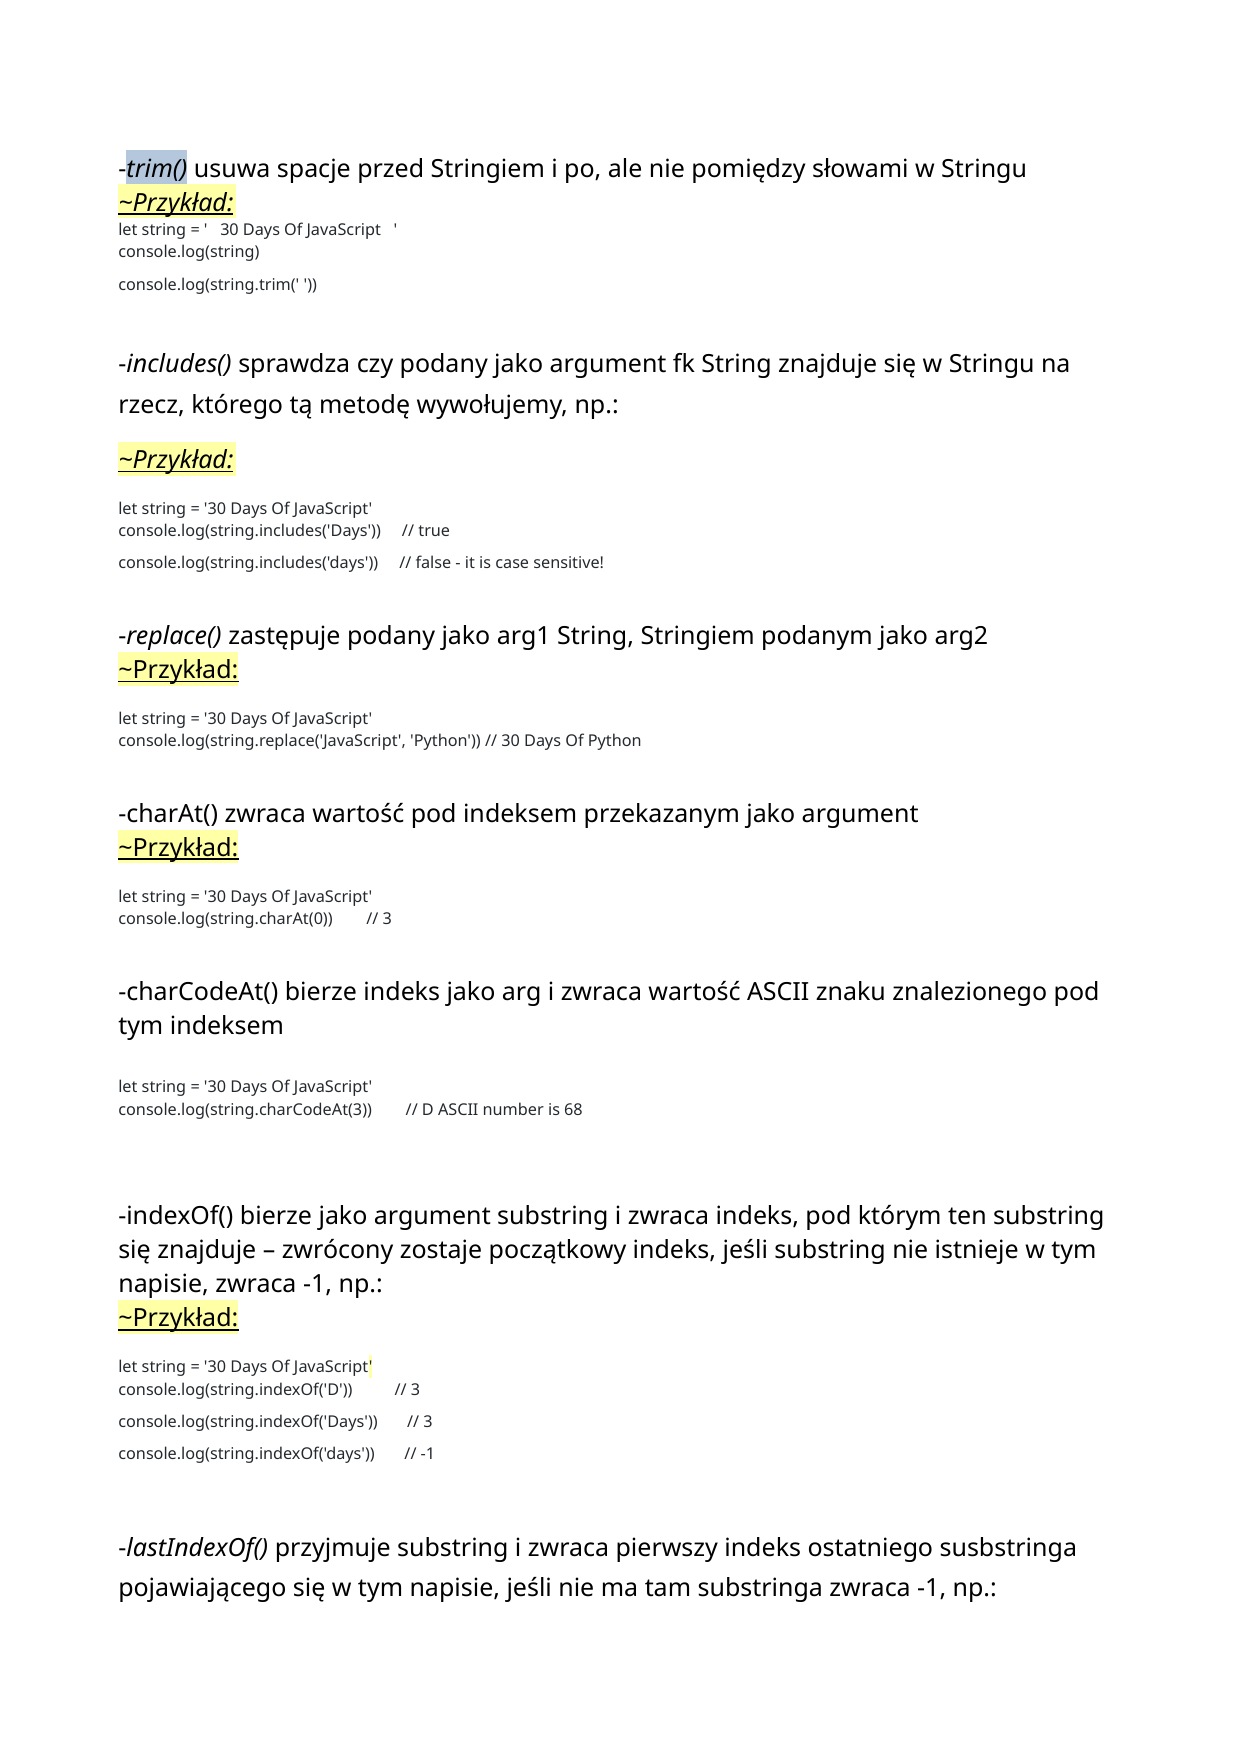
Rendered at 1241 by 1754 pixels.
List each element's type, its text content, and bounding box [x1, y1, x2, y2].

text console.log(string.indexOf('D')) // 3 [118, 1378, 1122, 1400]
text -includes() sprawdza czy podany jako argument fk String znajduje się w Stringu na rzecz, którego tą metodę wywołujemy, np.: [118, 305, 1122, 420]
text -replace() zastępuje podany jako arg1 String, Stringiem podanym jako arg2 [118, 618, 1122, 652]
text -charCodeAt() bierze indeks jako arg i zwraca wartość ASCII znaku znalezionego pod tym indeksem [118, 973, 1122, 1041]
text -lastIndexOf() przyjmuje substring i zwraca pierwszy indeks ostatniego susbstringa pojawiającego się w tym napisie, jeśli nie ma tam substringa zwraca -1, np.: [118, 1529, 1122, 1604]
text console.log(string.charAt(0)) // 3 [118, 907, 1122, 929]
text ~Przykład: [118, 652, 1122, 686]
text ~Przykład: [118, 184, 1122, 218]
text console.log(string.includes('Days')) // true [118, 519, 1122, 542]
text let string = ' 30 Days Of JavaScript ' [118, 218, 1122, 241]
text console.log(string.indexOf('days')) // -1 [118, 1442, 1122, 1464]
text console.log(string.charCodeAt(3)) // D ASCII number is 68 [118, 1098, 1122, 1120]
text console.log(string.indexOf('Days')) // 3 [118, 1410, 1122, 1432]
text -trim() usuwa spacje przed Stringiem i po, ale nie pomiędzy słowami w Stringu [118, 150, 1122, 184]
text console.log(string.trim(' ')) [118, 273, 1122, 295]
text let string = '30 Days Of JavaScript' [118, 497, 1122, 519]
text console.log(string) [118, 241, 1122, 263]
text ~Przykład: [118, 829, 1122, 863]
text -indexOf() bierze jako argument substring i zwraca indeks, pod którym ten substring się znajduje – zwrócony zostaje początkowy indeks, jeśli substring nie istnieje w tym napisie, zwraca -1, np.: [118, 1198, 1122, 1300]
text ~Przykład: [118, 442, 1122, 476]
text let string = '30 Days Of JavaScript' [118, 707, 1122, 729]
text ~Przykład: [118, 1300, 1122, 1334]
text let string = '30 Days Of JavaScript' [118, 1355, 1122, 1378]
text let string = '30 Days Of JavaScript' [118, 885, 1122, 907]
text let string = '30 Days Of JavaScript' [118, 1075, 1122, 1098]
text console.log(string.includes('days')) // false - it is case sensitive! [118, 551, 1122, 574]
text console.log(string.replace('JavaScript', 'Python')) // 30 Days Of Python [118, 729, 1122, 751]
text -charAt() zwraca wartość pod indeksem przekazanym jako argument [118, 795, 1122, 829]
